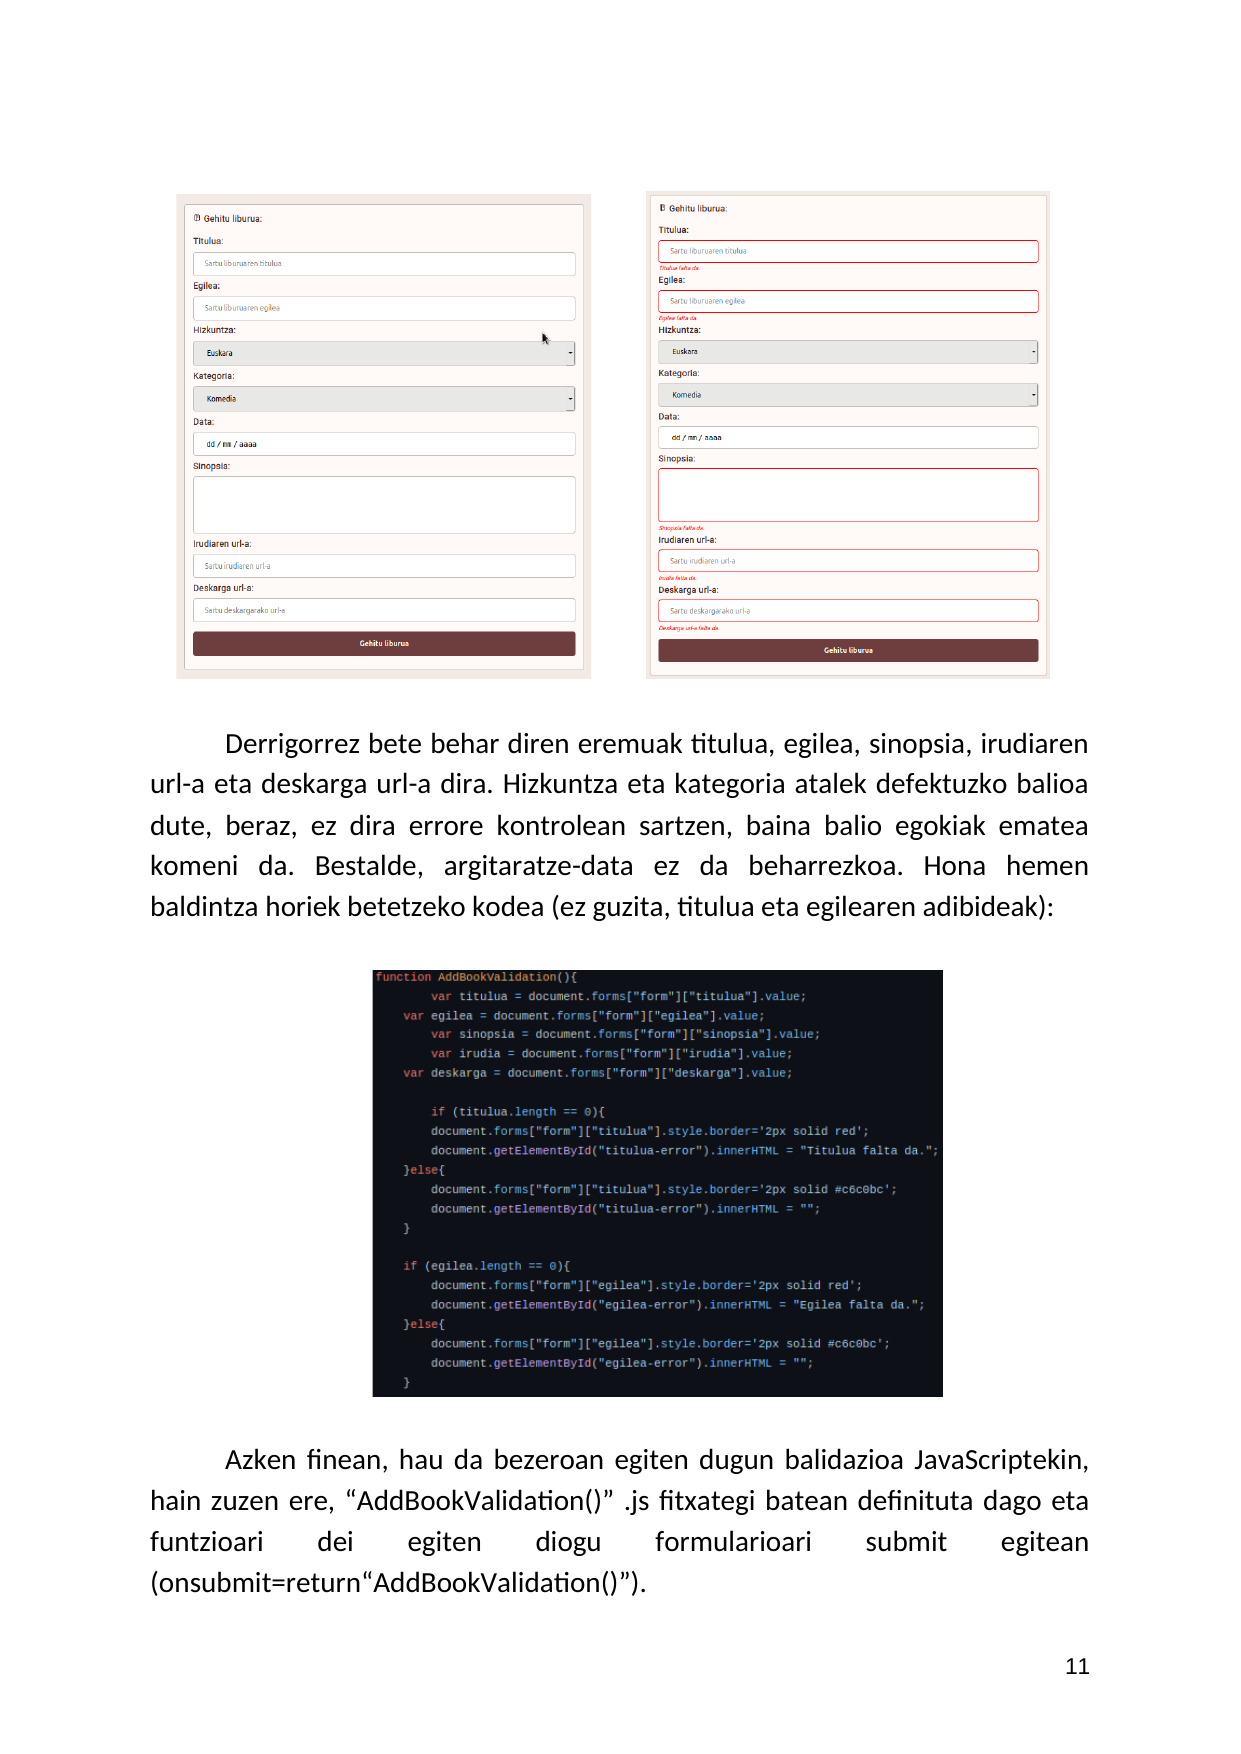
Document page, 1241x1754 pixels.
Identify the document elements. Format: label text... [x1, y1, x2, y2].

text Azken finean, hau da bezeroan egiten dugun balidazioa JavaScriptekin, hain zuzen ere, “AddBookValidation()” .js fitxategi batean definituta dago eta funtzioari dei egiten diogu formularioari submit egitean (onsubmit=return“AddBookValidation()”). [150, 1441, 1090, 1599]
text Derrigorrez bete behar diren eremuak titulua, egilea, sinopsia, irudiaren url-a eta deskarga url-a dira. Hizkuntza eta kategoria atalek defektuzko balioa dute, beraz, ez dira errore kontrolean sartzen, baina balio egokiak ematea komeni da. Bestalde, argitaratze-data ez da beharrezkoa. Hona hemen baldintza horiek betetzeko kodea (ez guzita, titulua eta egilearen adibideak): [150, 725, 1090, 924]
picture [372, 970, 943, 1397]
picture [176, 194, 592, 679]
picture [646, 191, 1050, 679]
